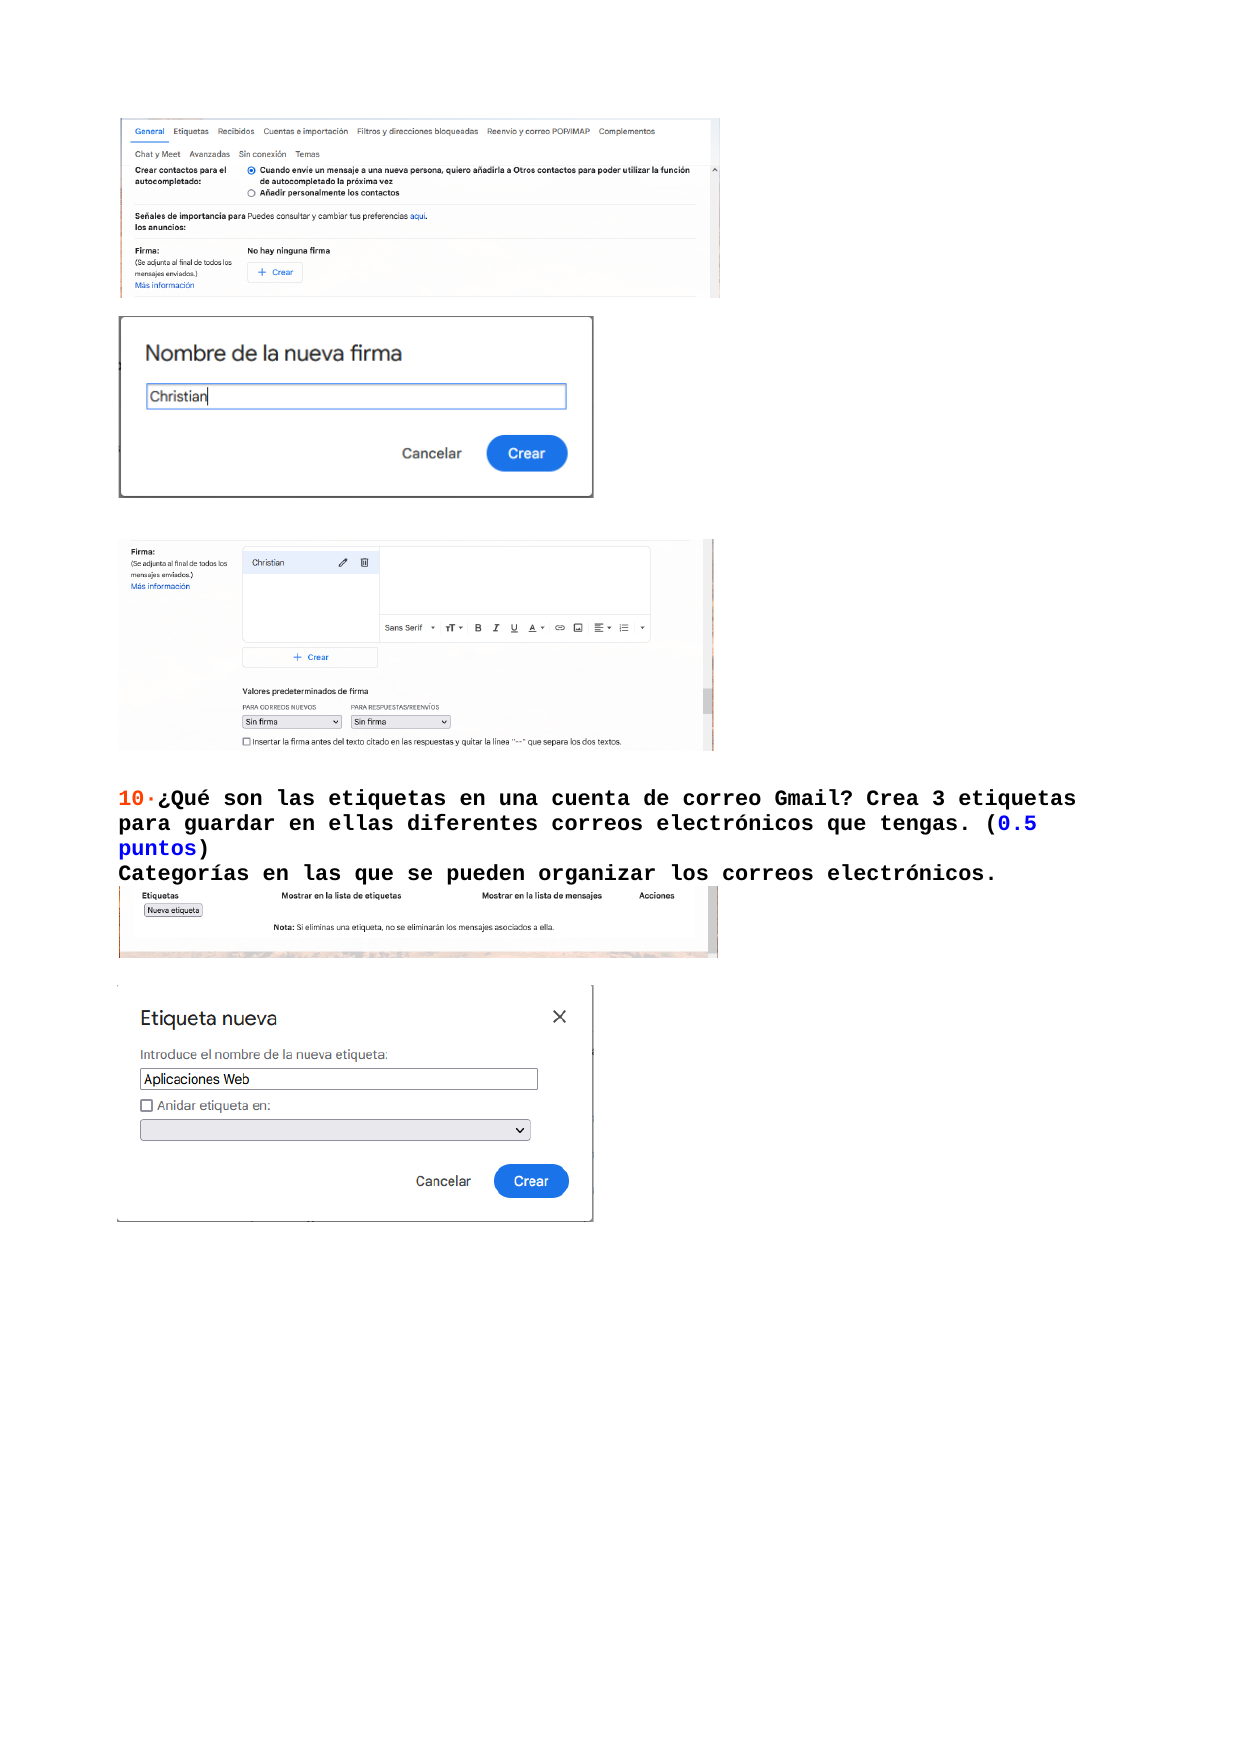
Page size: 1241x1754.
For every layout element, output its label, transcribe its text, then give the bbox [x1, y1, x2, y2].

picture [119, 886, 718, 958]
text 10·¿Qué son las etiquetas en una cuenta de correo Gmail? Crea 3 etiquetas para guardar en ellas diferentes correos electrónicos que tengas. (0.5 puntos) [118, 787, 1122, 862]
text Categorías en las que se pueden organizar los correos electrónicos. [118, 862, 1122, 887]
picture [118, 316, 594, 498]
picture [120, 118, 720, 298]
picture [117, 539, 714, 751]
picture [117, 985, 594, 1222]
